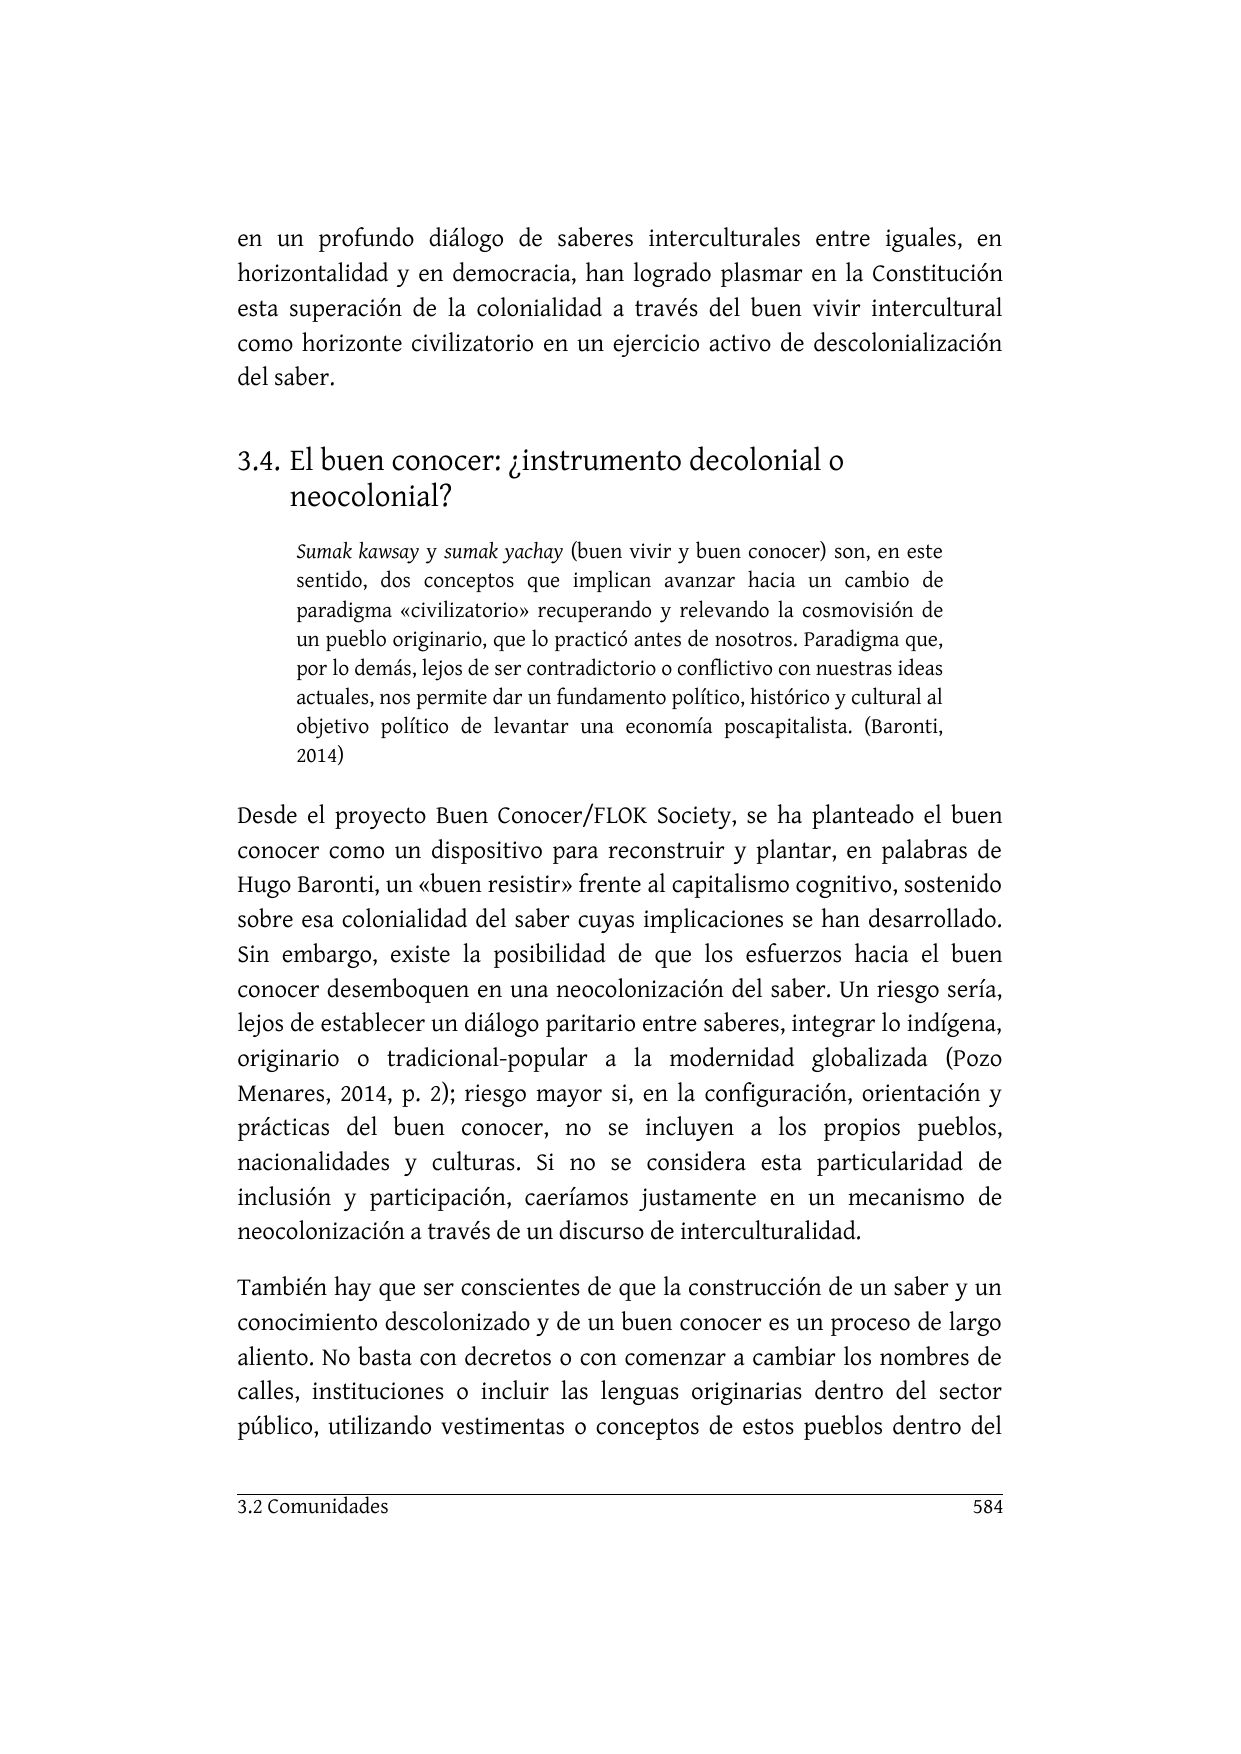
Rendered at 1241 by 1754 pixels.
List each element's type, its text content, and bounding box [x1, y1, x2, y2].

text También hay que ser conscientes de que la construcción de un saber y un conocimiento descolonizado y de un buen conocer es un proceso de largo aliento. No basta con decretos o con comenzar a cambiar los nombres de calles, instituciones o incluir las lenguas originarias dentro del sector público, utilizando vestimentas o conceptos de estos pueblos dentro del [237, 1274, 1003, 1441]
text Desde el proyecto Buen Conocer/FLOK Society, se ha planteado el buen conocer como un dispositivo para reconstruir y plantar, en palabras de Hugo Baronti, un «buen resistir» frente al capitalismo cognitivo, sostenido sobre esa colonialidad del saber cuyas implicaciones se han desarrollado. Sin embargo, existe la posibilidad de que los esfuerzos hacia el buen conocer desemboquen en una neocolonización del saber. Un riesgo sería, lejos de establecer un diálogo paritario entre saberes, integrar lo indígena, originario o tradicional-popular a la modernidad globalizada (Pozo Menares, 2014, p. 2); riesgo mayor si, en la configuración, orientación y prácticas del buen conocer, no se incluyen a los propios pueblos, nacionalidades y culturas. Si no se considera esta particularidad de inclusión y participación, caeríamos justamente en un mecanismo de neocolonización a través de un discurso de interculturalidad. [237, 802, 1003, 1247]
subtitle El buen conocer: ¿instrumento decolonial o neocolonial? [237, 443, 1003, 516]
text en un profundo diálogo de saberes interculturales entre iguales, en horizontalidad y en democracia, han logrado plasmar en la Constitución esta superación de la colonialidad a través del buen vivir intercultural como horizonte civilizatorio en un ejercicio activo de descolonialización del saber. [237, 225, 1003, 393]
text Sumak kawsay y sumak yachay (buen vivir y buen conocer) son, en este sentido, dos conceptos que implican avanzar hacia un cambio de paradigma «civilizatorio» recuperando y relevando la cosmovisión de un pueblo originario, que lo practicó antes de nosotros. Paradigma que, por lo demás, lejos de ser contradictorio o conflictivo con nuestras ideas actuales, nos permite dar un fundamento político, histórico y cultural al objetivo político de levantar una economía poscapitalista. (Baronti, 2014) [296, 540, 944, 768]
